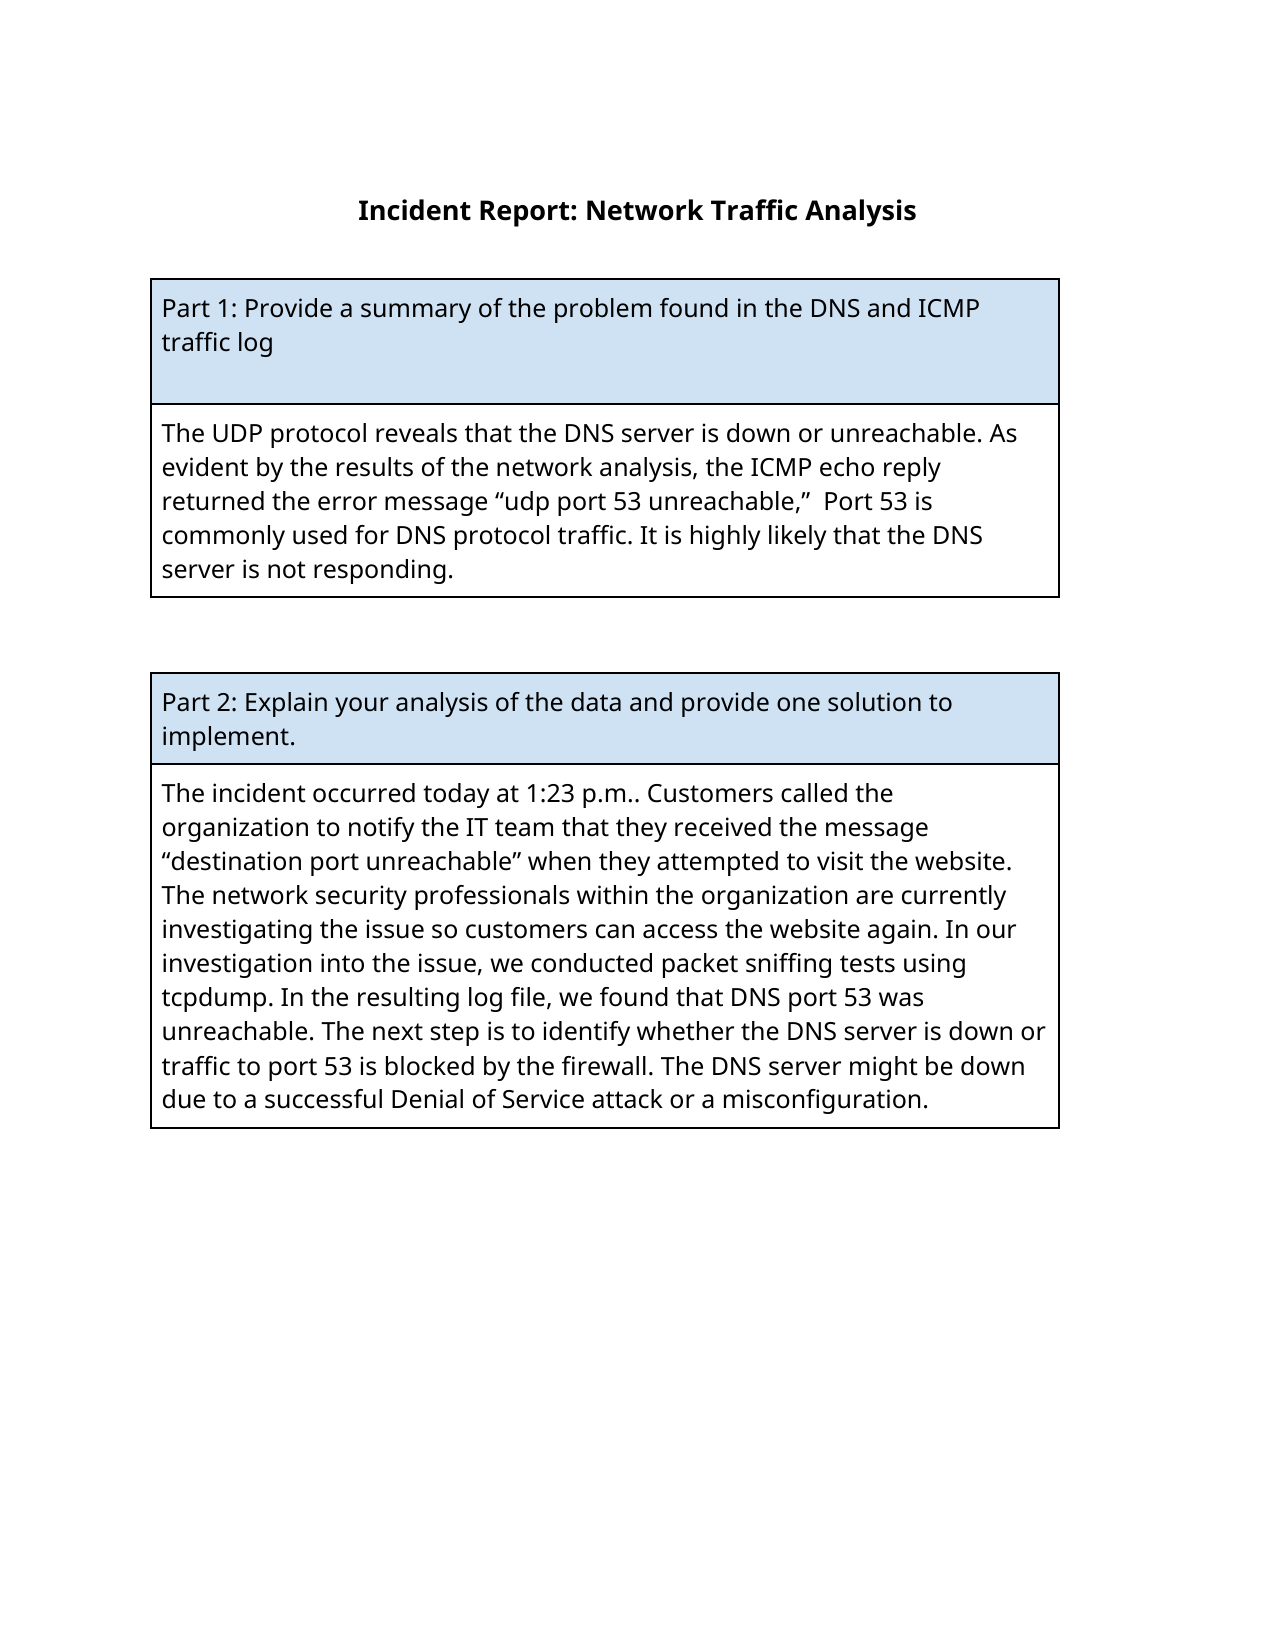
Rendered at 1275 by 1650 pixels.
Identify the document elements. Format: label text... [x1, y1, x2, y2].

table_header Part 1: Provide a summary of the problem found in the DNS and ICMP traffic log [152, 280, 1058, 403]
table_header Part 2: Explain your analysis of the data and provide one solution to implement. [152, 674, 1058, 763]
table_cell The UDP protocol reveals that the DNS server is down or unreachable. As evident by the results of the network analysis, the ICMP echo reply returned the error message “udp port 53 unreachable,” Port 53 is commonly used for DNS protocol traffic. It is highly likely that the DNS server is not responding. [152, 405, 1058, 596]
subtitle Incident Report: Network Traffic Analysis [150, 192, 1125, 228]
table_cell The incident occurred today at 1:23 p.m.. Customers called the organization to notify the IT team that they received the message “destination port unreachable” when they attempted to visit the website. The network security professionals within the organization are currently investigating the issue so customers can access the website again. In our investigation into the issue, we conducted packet sniffing tests using tcpdump. In the resulting log file, we found that DNS port 53 was unreachable. The next step is to identify whether the DNS server is down or traffic to port 53 is blocked by the firewall. The DNS server might be down due to a successful Denial of Service attack or a misconfiguration. [152, 765, 1058, 1127]
